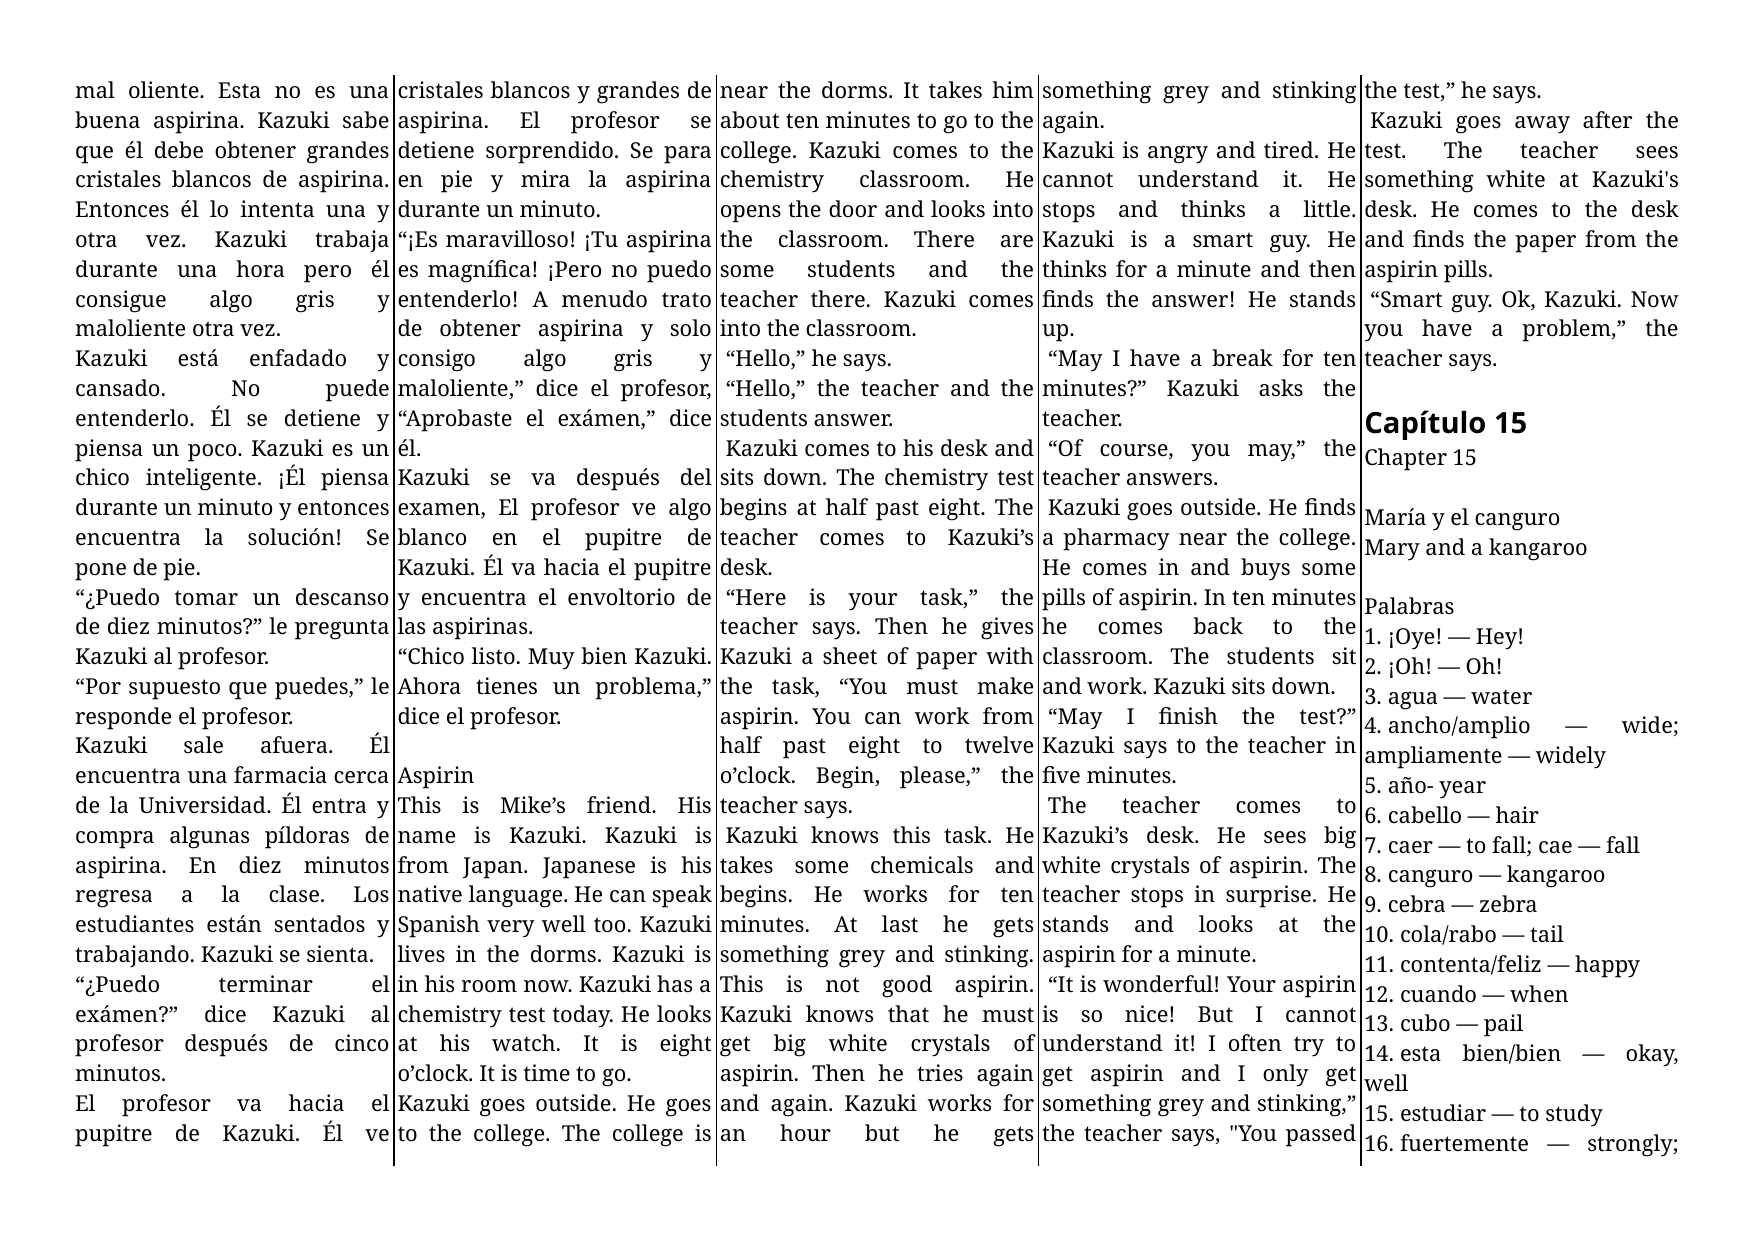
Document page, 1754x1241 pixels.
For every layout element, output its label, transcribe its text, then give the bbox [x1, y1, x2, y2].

text something grey and stinking again. [1042, 75, 1357, 134]
text 14. esta bien/bien — okay, well [1364, 1038, 1679, 1098]
text This is Mike’s friend. His name is Kazuki. Kazuki is from Japan. Japanese is his native language. He can speak Spanish very well too. Kazuki lives in the dorms. Kazuki is in his room now. Kazuki has a chemistry test today. He looks at his watch. It is eight o’clock. It is time to go. [397, 790, 712, 1088]
text 1. ¡Oye! — Hey! [1364, 621, 1679, 651]
text 10. cola/rabo — tail [1364, 919, 1679, 949]
text Palabras [1364, 591, 1679, 621]
text 2. ¡Oh! — Oh! [1364, 651, 1679, 681]
text Kazuki goes away after the test. The teacher sees something white at Kazuki's desk. He comes to the desk and finds the paper from the aspirin pills. [1364, 105, 1679, 283]
text “May I finish the test?” Kazuki says to the teacher in five minutes. [1042, 701, 1357, 790]
text Chapter 15 [1364, 442, 1679, 472]
text 4. ancho/amplio — wide; ampliamente — widely [1364, 711, 1679, 770]
text cristales blancos y grandes de aspirina. El profesor se detiene sorprendido. Se para en pie y mira la aspirina durante un minuto. [397, 75, 712, 224]
text 16. fuertemente — strongly; [1364, 1128, 1679, 1157]
text 3. agua — water [1364, 681, 1679, 711]
text Aspirin [397, 760, 712, 790]
text “Of course, you may,” the teacher answers. [1042, 432, 1357, 492]
text Mary and a kangaroo [1364, 532, 1679, 562]
text “¿Puedo tomar un descanso de diez minutos?” le pregunta Kazuki al profesor. [75, 581, 390, 671]
text María y el canguro [1364, 502, 1679, 532]
text mal oliente. Esta no es una buena aspirina. Kazuki sabe que él debe obtener grandes cristales blancos de aspirina. Entonces él lo intenta una y otra vez. Kazuki trabaja durante una hora pero él consigue algo gris y maloliente otra vez. [75, 75, 390, 343]
text 7. caer — to fall; cae — fall [1364, 830, 1679, 859]
text 15. estudiar — to study [1364, 1098, 1679, 1128]
text 13. cubo — pail [1364, 1008, 1679, 1038]
text 12. cuando — when [1364, 979, 1679, 1008]
subtitle Capítulo 15 [1364, 403, 1679, 442]
text 9. cebra — zebra [1364, 889, 1679, 919]
text 6. cabello — hair [1364, 800, 1679, 830]
text “Chico listo. Muy bien Kazuki. Ahora tienes un problema,” dice el profesor. [397, 641, 712, 730]
text 11. contenta/feliz — happy [1364, 949, 1679, 979]
text Kazuki está enfadado y cansado. No puede entenderlo. Él se detiene y piensa un poco. Kazuki es un chico inteligente. ¡Él piensa durante un minuto y entonces encuentra la solución! Se pone de pie. [75, 343, 390, 581]
text Kazuki se va después del examen, El profesor ve algo blanco en el pupitre de Kazuki. Él va hacia el pupitre y encuentra el envoltorio de las aspirinas. [397, 462, 712, 641]
text Kazuki goes outside. He goes to the college. The college is [397, 1088, 712, 1147]
text Kazuki is angry and tired. He cannot understand it. He stops and thinks a little. Kazuki is a smart guy. He thinks for a minute and then finds the answer! He stands up. [1042, 134, 1357, 343]
text Kazuki knows this task. He takes some chemicals and begins. He works for ten minutes. At last he gets something grey and stinking. This is not good aspirin. Kazuki knows that he must get big white crystals of aspirin. Then he tries again and again. Kazuki works for an hour but he gets [719, 820, 1034, 1147]
text Kazuki comes to his desk and sits down. The chemistry test begins at half past eight. The teacher comes to Kazuki’s desk. [719, 432, 1034, 581]
text “¡Es maravilloso! ¡Tu aspirina es magnífica! ¡Pero no puedo entenderlo! A menudo trato de obtener aspirina y solo consigo algo gris y maloliente,” dice el profesor, “Aprobaste el exámen,” dice él. [397, 224, 712, 462]
text The teacher comes to Kazuki’s desk. He sees big white crystals of aspirin. The teacher stops in surprise. He stands and looks at the aspirin for a minute. [1042, 790, 1357, 969]
text 8. canguro — kangaroo [1364, 859, 1679, 889]
text the test,” he says. [1364, 75, 1679, 105]
text “¿Puedo terminar el exámen?” dice Kazuki al profesor después de cinco minutos. [75, 969, 390, 1088]
text near the dorms. It takes him about ten minutes to go to the college. Kazuki comes to the chemistry classroom. He opens the door and looks into the classroom. There are some students and the teacher there. Kazuki comes into the classroom. [719, 75, 1034, 343]
text El profesor va hacia el pupitre de Kazuki. Él ve [75, 1088, 390, 1147]
text “May I have a break for ten minutes?” Kazuki asks the teacher. [1042, 343, 1357, 432]
text 5. año- year [1364, 770, 1679, 800]
text “Smart guy. Ok, Kazuki. Now you have a problem,” the teacher says. [1364, 283, 1679, 373]
text “Por supuesto que puedes,” le responde el profesor. [75, 671, 390, 730]
text “Here is your task,” the teacher says. Then he gives Kazuki a sheet of paper with the task, “You must make aspirin. You can work from half past eight to twelve o’clock. Begin, please,” the teacher says. [719, 581, 1034, 820]
text Kazuki goes outside. He finds a pharmacy near the college. He comes in and buys some pills of aspirin. In ten minutes he comes back to the classroom. The students sit and work. Kazuki sits down. [1042, 492, 1357, 701]
text Kazuki sale afuera. Él encuentra una farmacia cerca de la Universidad. Él entra y compra algunas píldoras de aspirina. En diez minutos regresa a la clase. Los estudiantes están sentados y trabajando. Kazuki se sienta. [75, 730, 390, 969]
text “It is wonderful! Your aspirin is so nice! But I cannot understand it! I often try to get aspirin and I only get something grey and stinking,” the teacher says, "You passed [1042, 969, 1357, 1147]
text “Hello,” he says. [719, 343, 1034, 373]
text “Hello,” the teacher and the students answer. [719, 373, 1034, 432]
